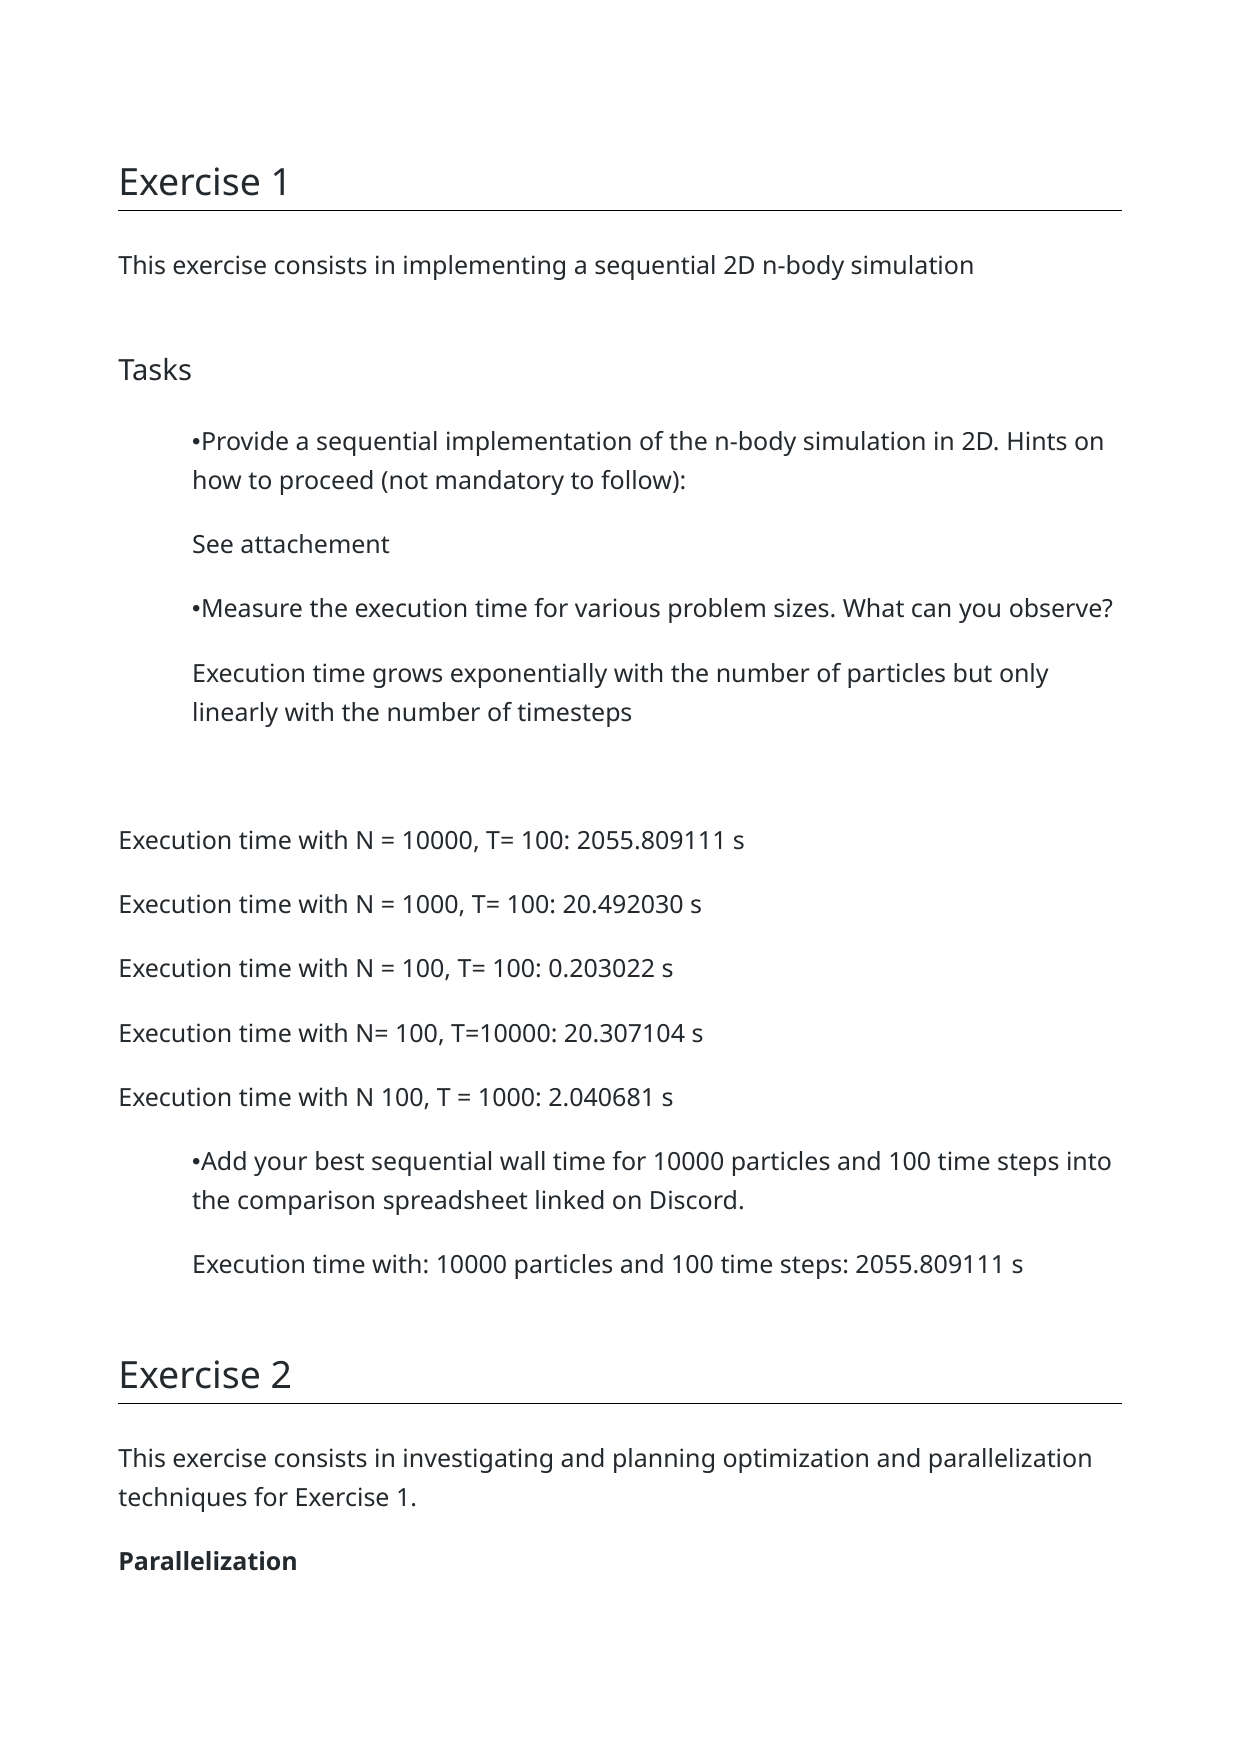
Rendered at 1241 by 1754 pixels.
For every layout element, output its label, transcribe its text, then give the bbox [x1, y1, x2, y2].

text Execution time with N= 100, T=10000: 20.307104 s [118, 1015, 1122, 1049]
text Parallelization [118, 1544, 1122, 1578]
list Execution time grows exponentially with the number of particles but only linearly with the number of timesteps [118, 655, 1122, 728]
text Execution time with N = 100, T= 100: 0.203022 s [118, 951, 1122, 985]
subtitle Exercise 1 [118, 156, 1122, 210]
list Measure the execution time for various problem sizes. What can you observe? [118, 591, 1122, 625]
list Provide a sequential implementation of the n-body simulation in 2D. Hints on how to proceed (not mandatory to follow): [118, 424, 1122, 497]
list See attachement [118, 527, 1122, 561]
text This exercise consists in implementing a sequential 2D n-body simulation [118, 247, 1122, 281]
text Execution time with N = 10000, T= 100: 2055.809111 s [118, 823, 1122, 857]
text Execution time with N 100, T = 1000: 2.040681 s [118, 1079, 1122, 1113]
text Execution time with N = 1000, T= 100: 20.492030 s [118, 887, 1122, 921]
text This exercise consists in investigating and planning optimization and parallelization techniques for Exercise 1. [118, 1440, 1122, 1514]
list Add your best sequential wall time for 10000 particles and 100 time steps into the comparison spreadsheet linked on Discord. [118, 1144, 1122, 1217]
subtitle Tasks [118, 349, 1122, 389]
subtitle Exercise 2 [118, 1349, 1122, 1403]
list Execution time with: 10000 particles and 100 time steps: 2055.809111 s [118, 1247, 1122, 1281]
